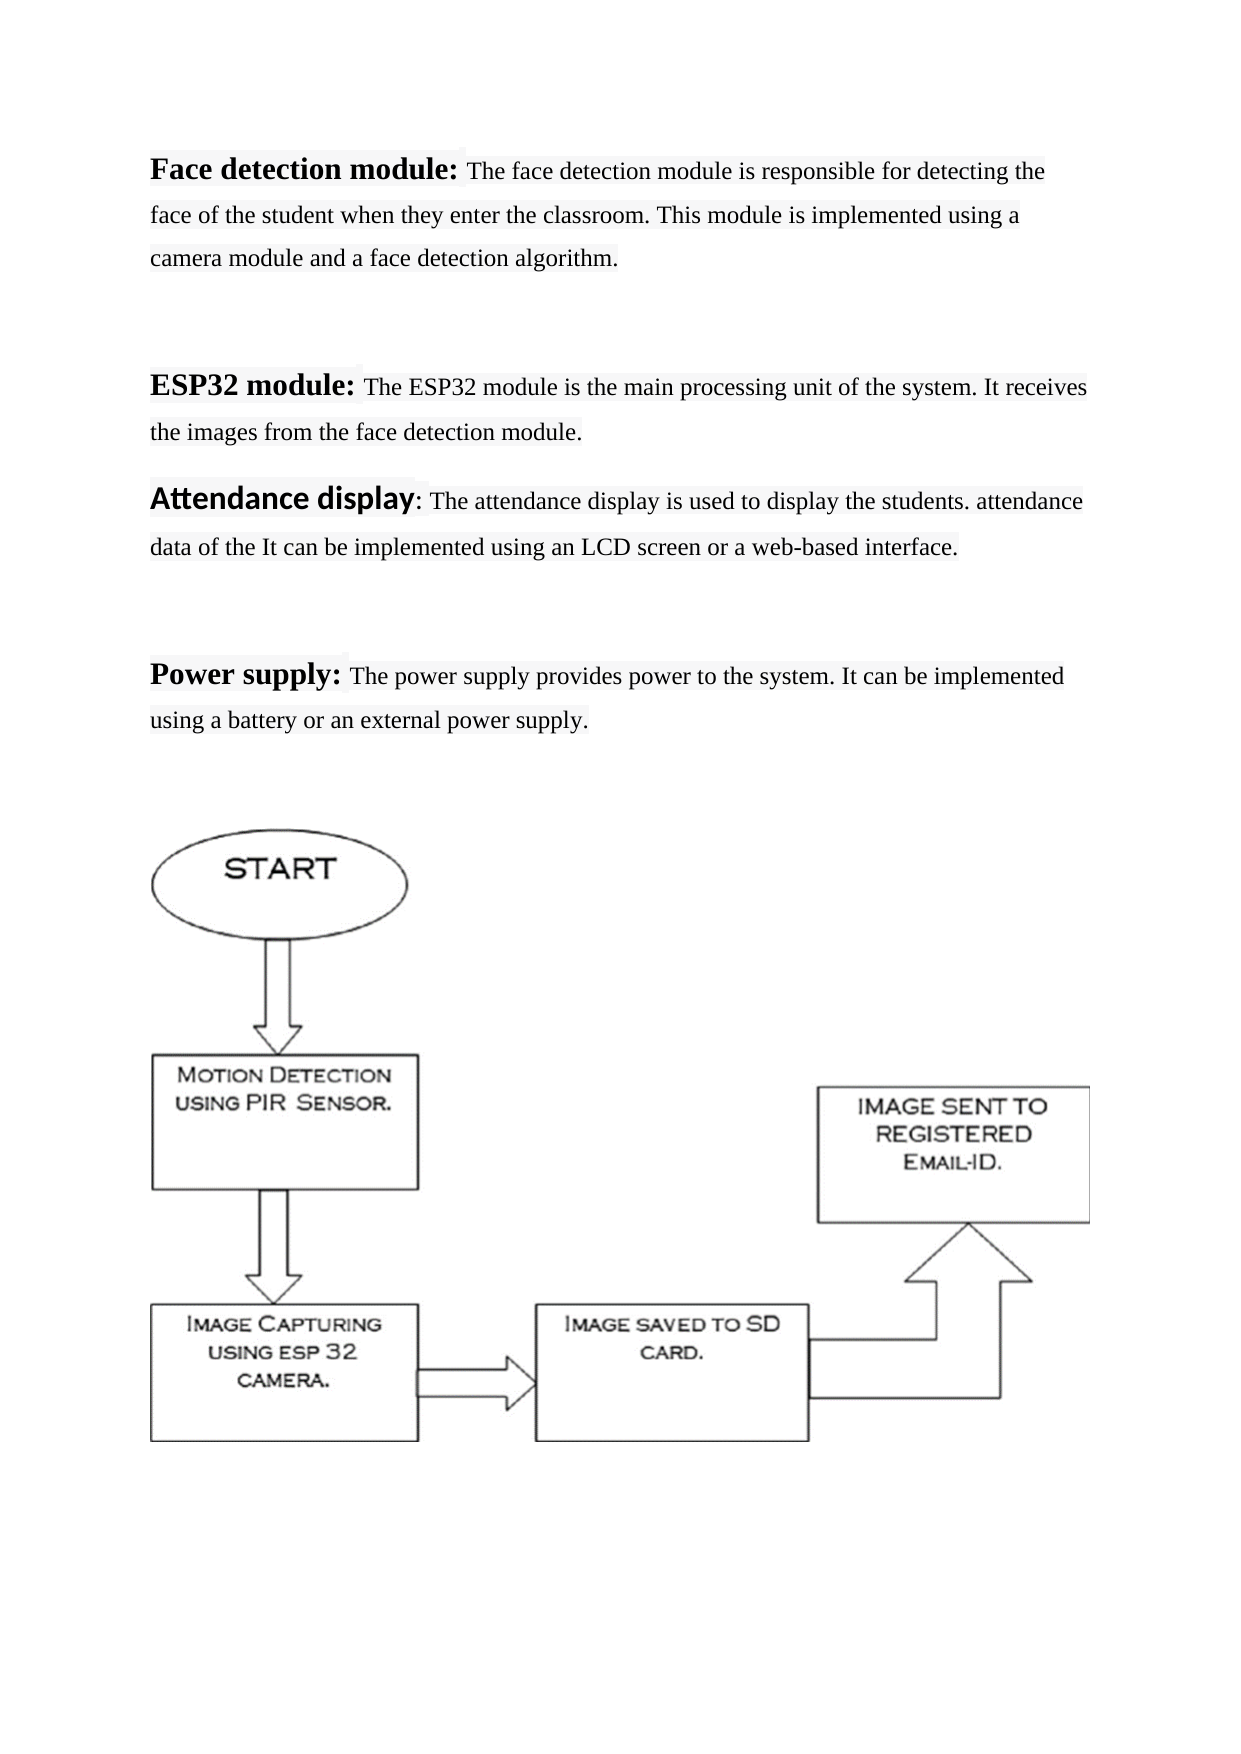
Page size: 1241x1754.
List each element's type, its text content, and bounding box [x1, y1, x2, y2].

text Power supply: The power supply provides power to the system. It can be implemented using a battery or an external power supply. [150, 655, 1090, 734]
text Attendance display: The attendance display is used to display the students. attendance data of the It can be implemented using an LCD screen or a web-based interface. [150, 477, 1090, 561]
text ESP32 module: The ESP32 module is the main processing unit of the system. It receives the images from the face detection module. [150, 367, 1090, 446]
picture [150, 828, 1090, 1442]
text Face detection module: The face detection module is responsible for detecting the face of the student when they enter the classroom. This module is implemented using a camera module and a face detection algorithm. [150, 150, 1090, 272]
